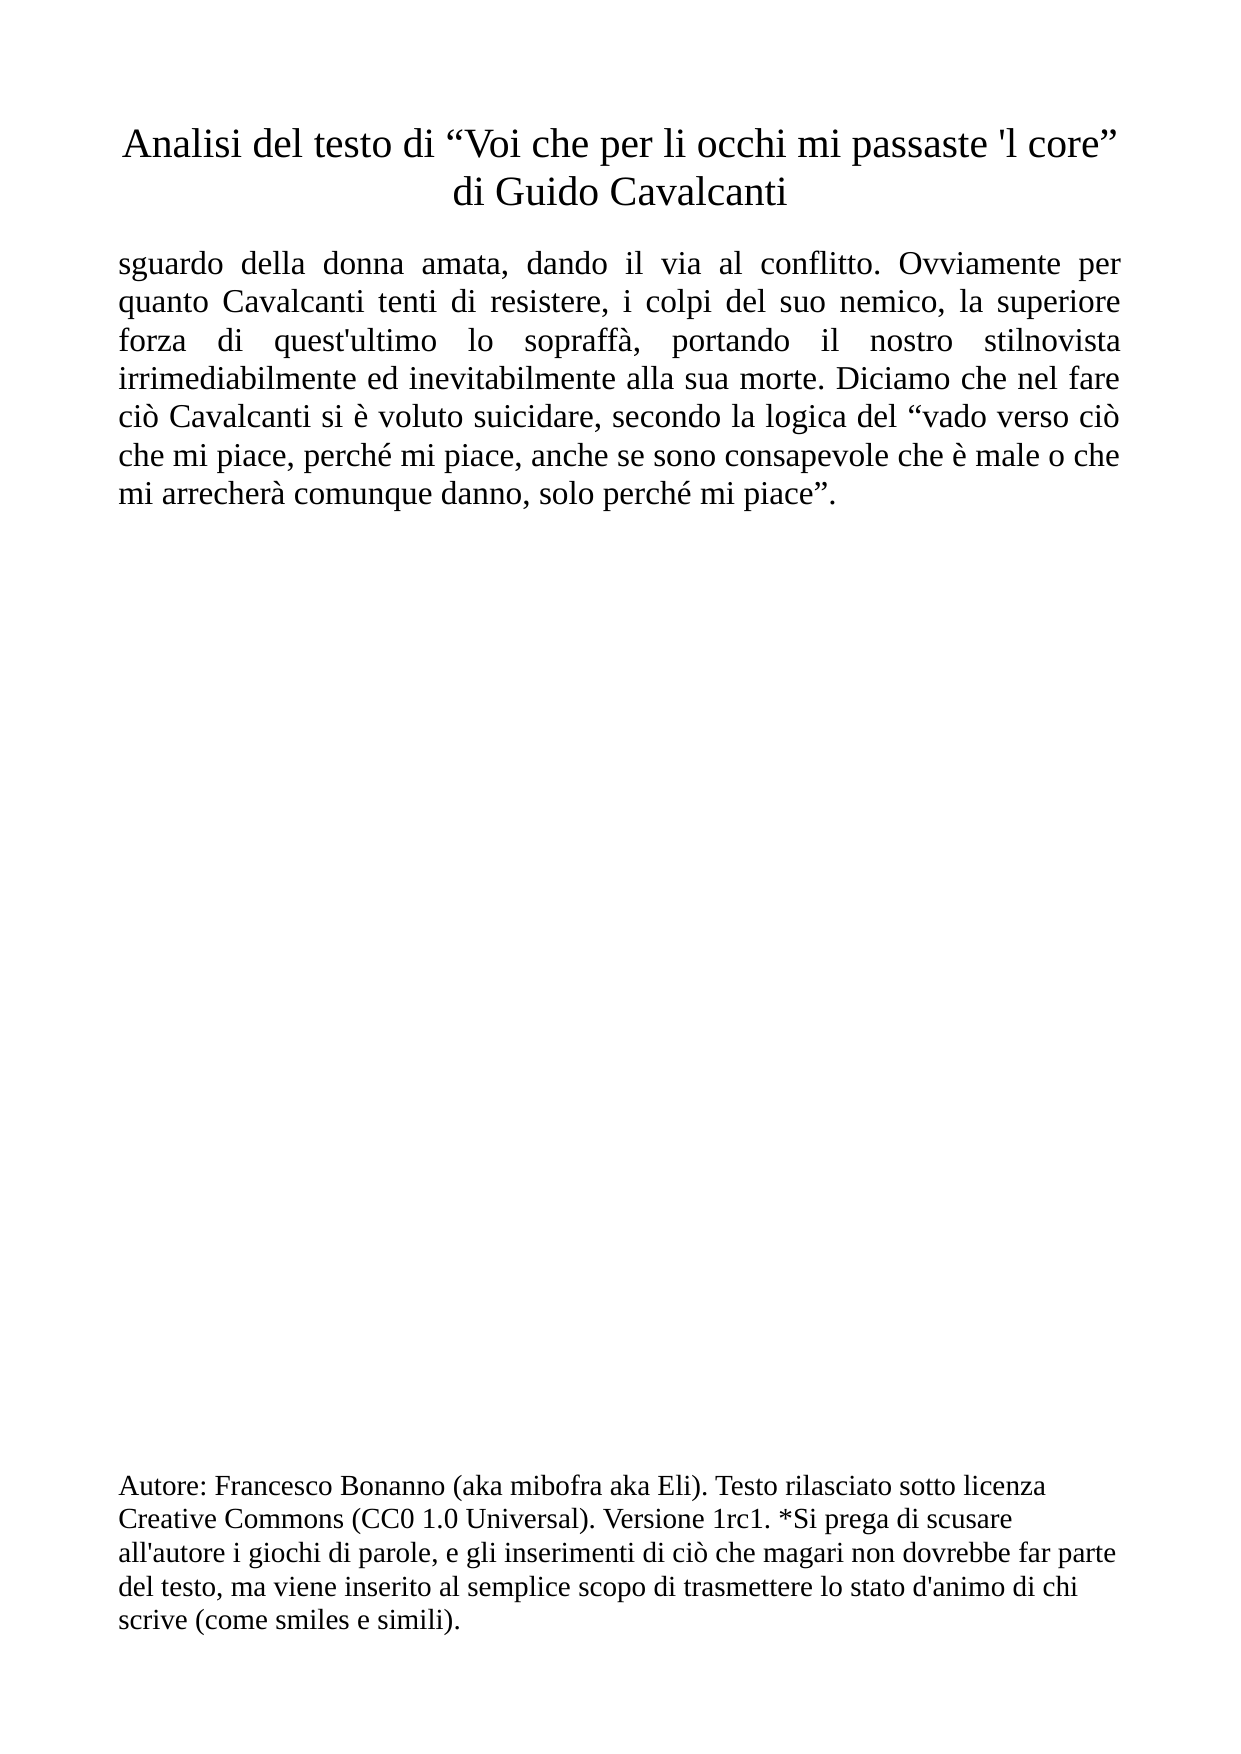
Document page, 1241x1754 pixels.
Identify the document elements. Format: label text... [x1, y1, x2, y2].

text sguardo della donna amata, dando il via al conflitto. Ovviamente per quanto Cavalcanti tenti di resistere, i colpi del suo nemico, la superiore forza di quest'ultimo lo sopraffà, portando il nostro stilnovista irrimediabilmente ed inevitabilmente alla sua morte. Diciamo che nel fare ciò Cavalcanti si è voluto suicidare, secondo la logica del “vado verso ciò che mi piace, perché mi piace, anche se sono consapevole che è male o che mi arrecherà comunque danno, solo perché mi piace”. [118, 243, 1122, 512]
